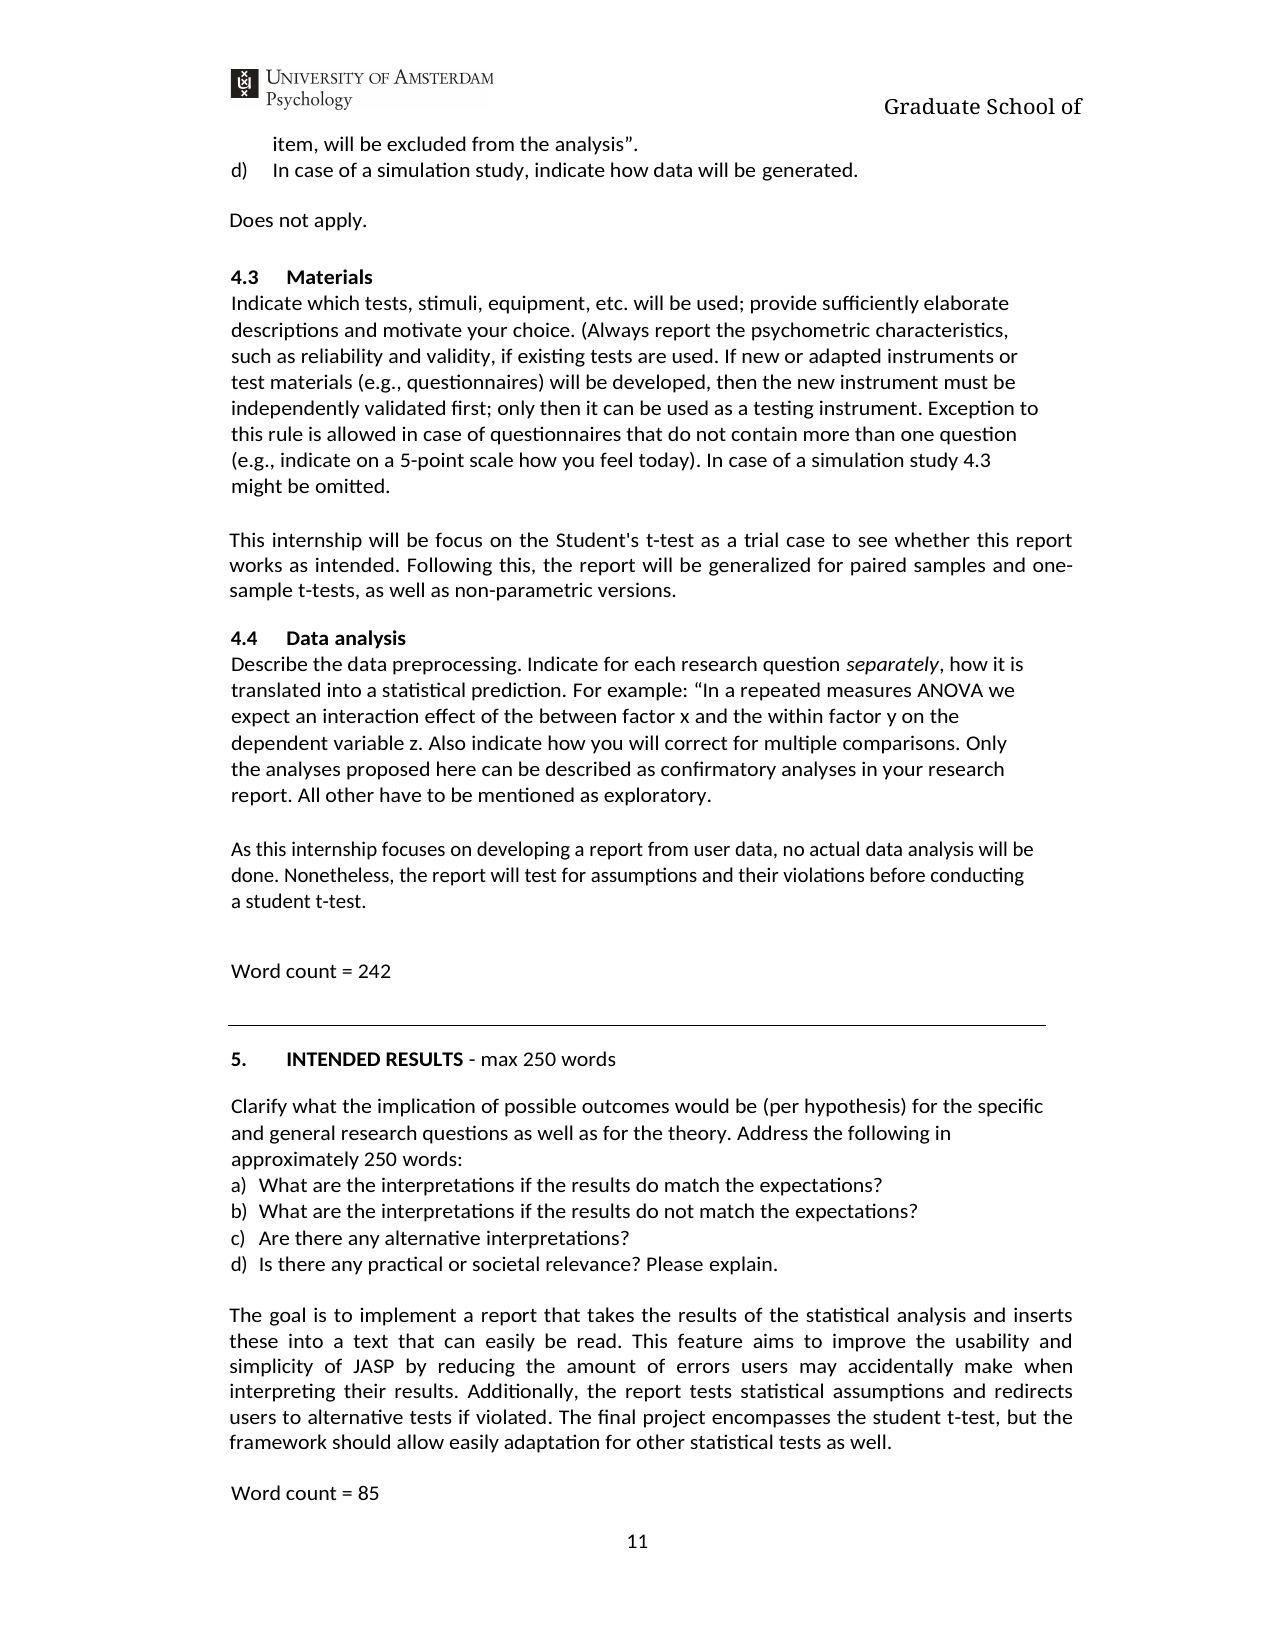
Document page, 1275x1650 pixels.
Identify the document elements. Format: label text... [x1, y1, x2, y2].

list INTENDED RESULTS - max 250 words [231, 1046, 1187, 1071]
text Describe the data preprocessing. Indicate for each research question separately, how it is translated into a statistical prediction. For example: “In a repeated measures ANOVA we expect an interaction effect of the between factor x and the within factor y on the dependent variable z. Also indicate how you will correct for multiple comparisons. Only the analyses proposed here can be described as confirmatory analyses in your research report. All other have to be mentioned as exploratory. [231, 651, 1039, 808]
list Are there any alternative interpretations? [231, 1225, 1187, 1250]
text This internship will be focus on the Student's t-test as a trial case to see whether this report works as intended. Following this, the report will be generalized for paired samples and one-sample t-tests, as well as non-parametric versions. [229, 527, 1075, 603]
list What are the interpretations if the results do match the expectations? [231, 1172, 1187, 1198]
subtitle Data analysis [231, 625, 1187, 651]
text Does not apply. [229, 207, 1075, 232]
list What are the interpretations if the results do not match the expectations? [231, 1199, 1187, 1224]
text Indicate which tests, stimuli, equipment, etc. will be used; provide sufficiently elaborate descriptions and motivate your choice. (Always report the psychometric characteristics, such as reliability and validity, if existing tests are used. If new or adapted instruments or test materials (e.g., questionnaires) will be developed, then the new instrument must be independently validated first; only then it can be used as a testing instrument. Exception to this rule is allowed in case of questionnaires that do not contain more than one question (e.g., indicate on a 5-point scale how you feel today). In case of a simulation study 4.3 might be omitted. [231, 291, 1042, 499]
subtitle Materials [231, 264, 1187, 290]
list Is there any practical or societal relevance? Please explain. [231, 1251, 1187, 1277]
text Word count = 242 [231, 958, 1187, 983]
list item, will be excluded from the analysis”. [231, 131, 1030, 157]
text Word count = 85 [231, 1480, 1187, 1506]
list In case of a simulation study, indicate how data will be generated. [231, 157, 1187, 182]
text Clarify what the implication of possible outcomes would be (per hypothesis) for the specific and general research questions as well as for the theory. Address the following in approximately 250 words: [231, 1094, 1055, 1171]
text The goal is to implement a report that takes the results of the statistical analysis and inserts these into a text that can easily be read. This feature aims to improve the usability and simplicity of JASP by reducing the amount of errors users may accidentally make when interpreting their results. Additionally, the report tests statistical assumptions and redirects users to alternative tests if violated. The final project encompasses the student t-test, but the framework should allow easily adaptation for other statistical tests as well. [229, 1302, 1075, 1455]
text As this internship focuses on developing a report from user data, no actual data analysis will be done. Nonetheless, the report will test for assumptions and their violations before conducting a student t-test. [231, 836, 1039, 914]
picture [230, 69, 493, 110]
